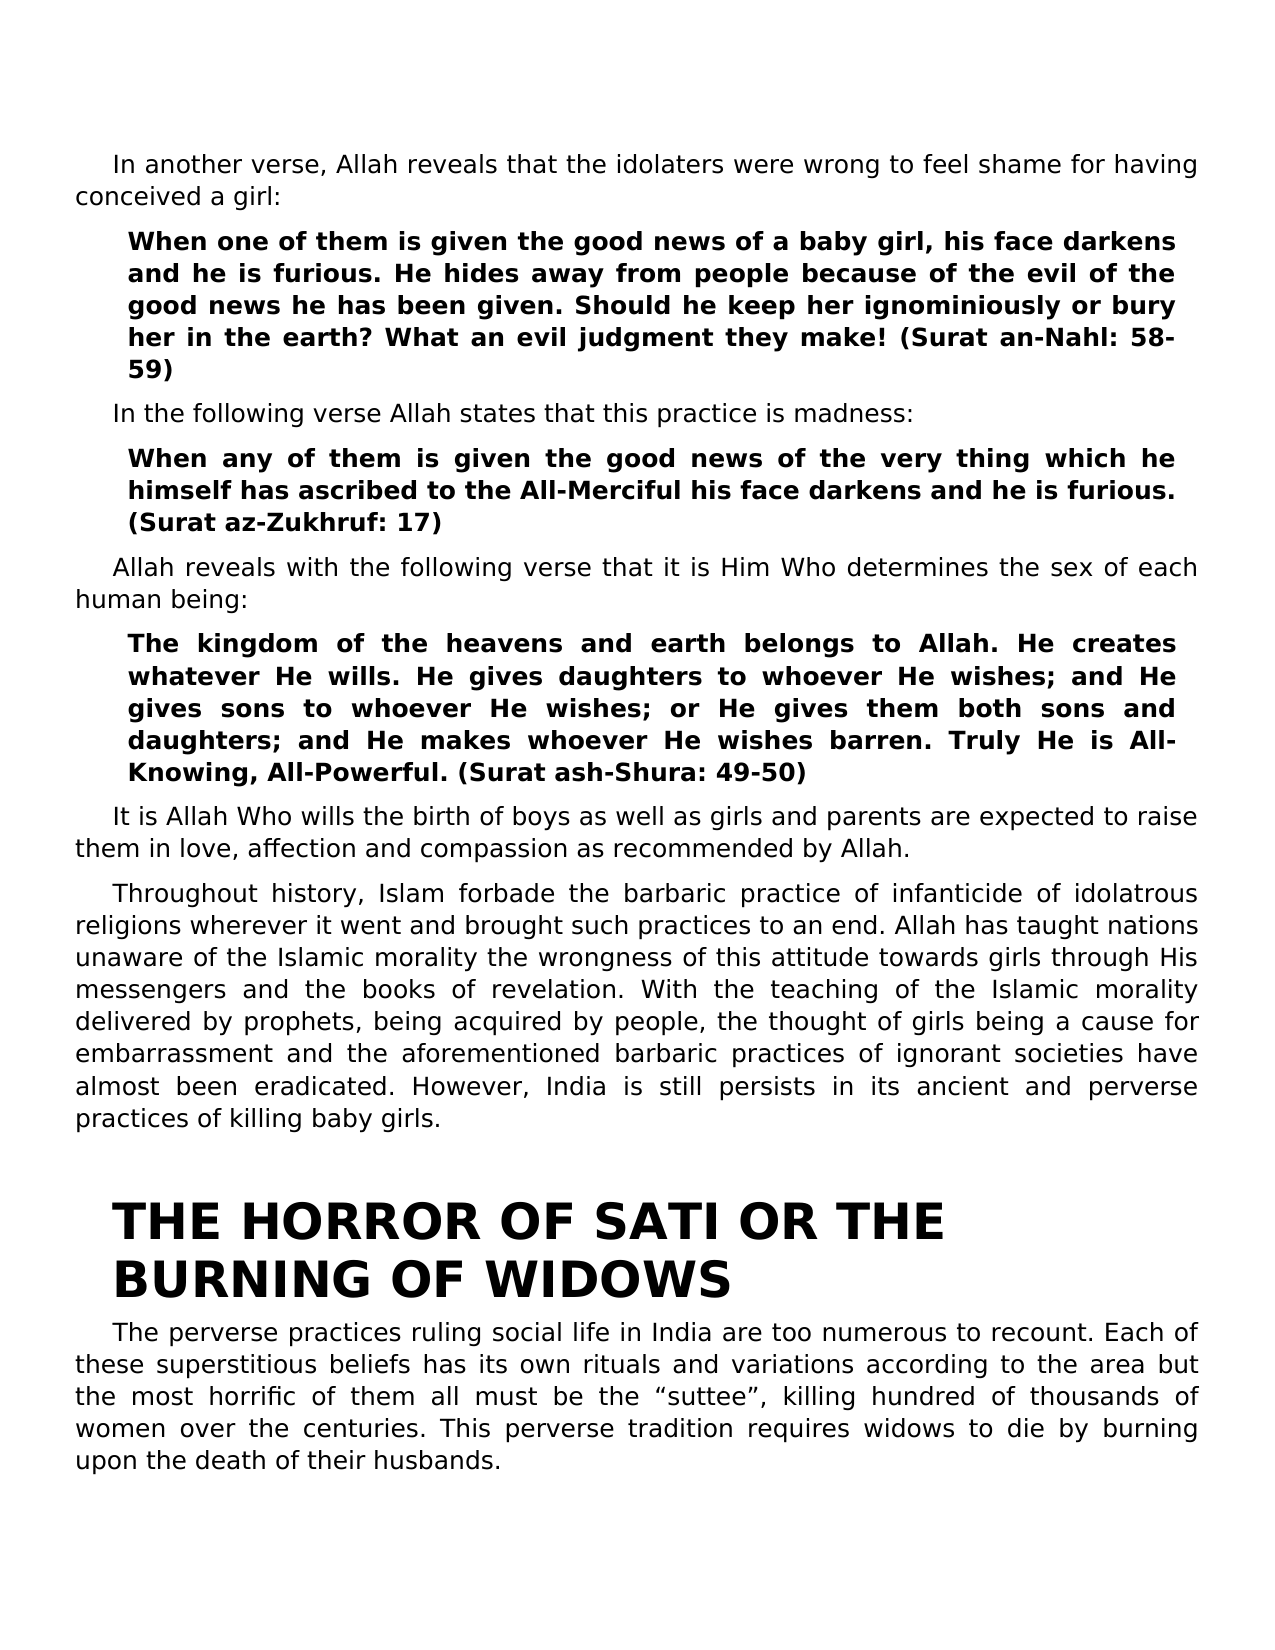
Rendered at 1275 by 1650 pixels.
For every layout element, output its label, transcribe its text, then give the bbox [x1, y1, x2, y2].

text Allah reveals with the following verse that it is Him Who determines the sex of each human being: [75, 553, 1200, 614]
text The kingdom of the heavens and earth belongs to Allah. He creates whatever He wills. He gives daughters to whoever He wishes; and He gives sons to whoever He wishes; or He gives them both sons and daughters; and He makes whoever He wishes barren. Truly He is All-Knowing, All-Powerful. (Surat ash-Shura: 49-50) [127, 629, 1177, 787]
text When one of them is given the good news of a baby girl, his face darkens and he is furious. He hides away from people because of the evil of the good news he has been given. Should he keep her ignominiously or bury her in the earth? What an evil judgment they make! (Surat an-Nahl: 58-59) [127, 227, 1177, 384]
text It is Allah Who wills the birth of boys as well as girls and parents are expected to raise them in love, affection and compassion as recommended by Allah. [75, 802, 1200, 864]
text In another verse, Allah reveals that the idolaters were wrong to feel shame for having conceived a girl: [75, 150, 1200, 211]
subtitle THE HORROR OF SATI OR THE BURNING OF WIDOWS [112, 1193, 1200, 1309]
text When any of them is given the good news of the very thing which he himself has ascribed to the All-Merciful his face darkens and he is furious. (Surat az-Zukhruf: 17) [127, 444, 1177, 537]
text In the following verse Allah states that this practice is madness: [75, 399, 1200, 429]
text Throughout history, Islam forbade the barbaric practice of infanticide of idolatrous religions wherever it went and brought such practices to an end. Allah has taught nations unaware of the Islamic morality the wrongness of this attitude towards girls through His messengers and the books of revelation. With the teaching of the Islamic morality delivered by prophets, being acquired by people, the thought of girls being a cause for embarrassment and the aforementioned barbaric practices of ignorant societies have almost been eradicated. However, India is still persists in its ancient and perverse practices of killing baby girls. [75, 879, 1200, 1133]
text The perverse practices ruling social life in India are too numerous to recount. Each of these superstitious beliefs has its own rituals and variations according to the area but the most horrific of them all must be the “suttee”, killing hundred of thousands of women over the centuries. This perverse tradition requires widows to die by burning upon the death of their husbands. [75, 1318, 1200, 1475]
